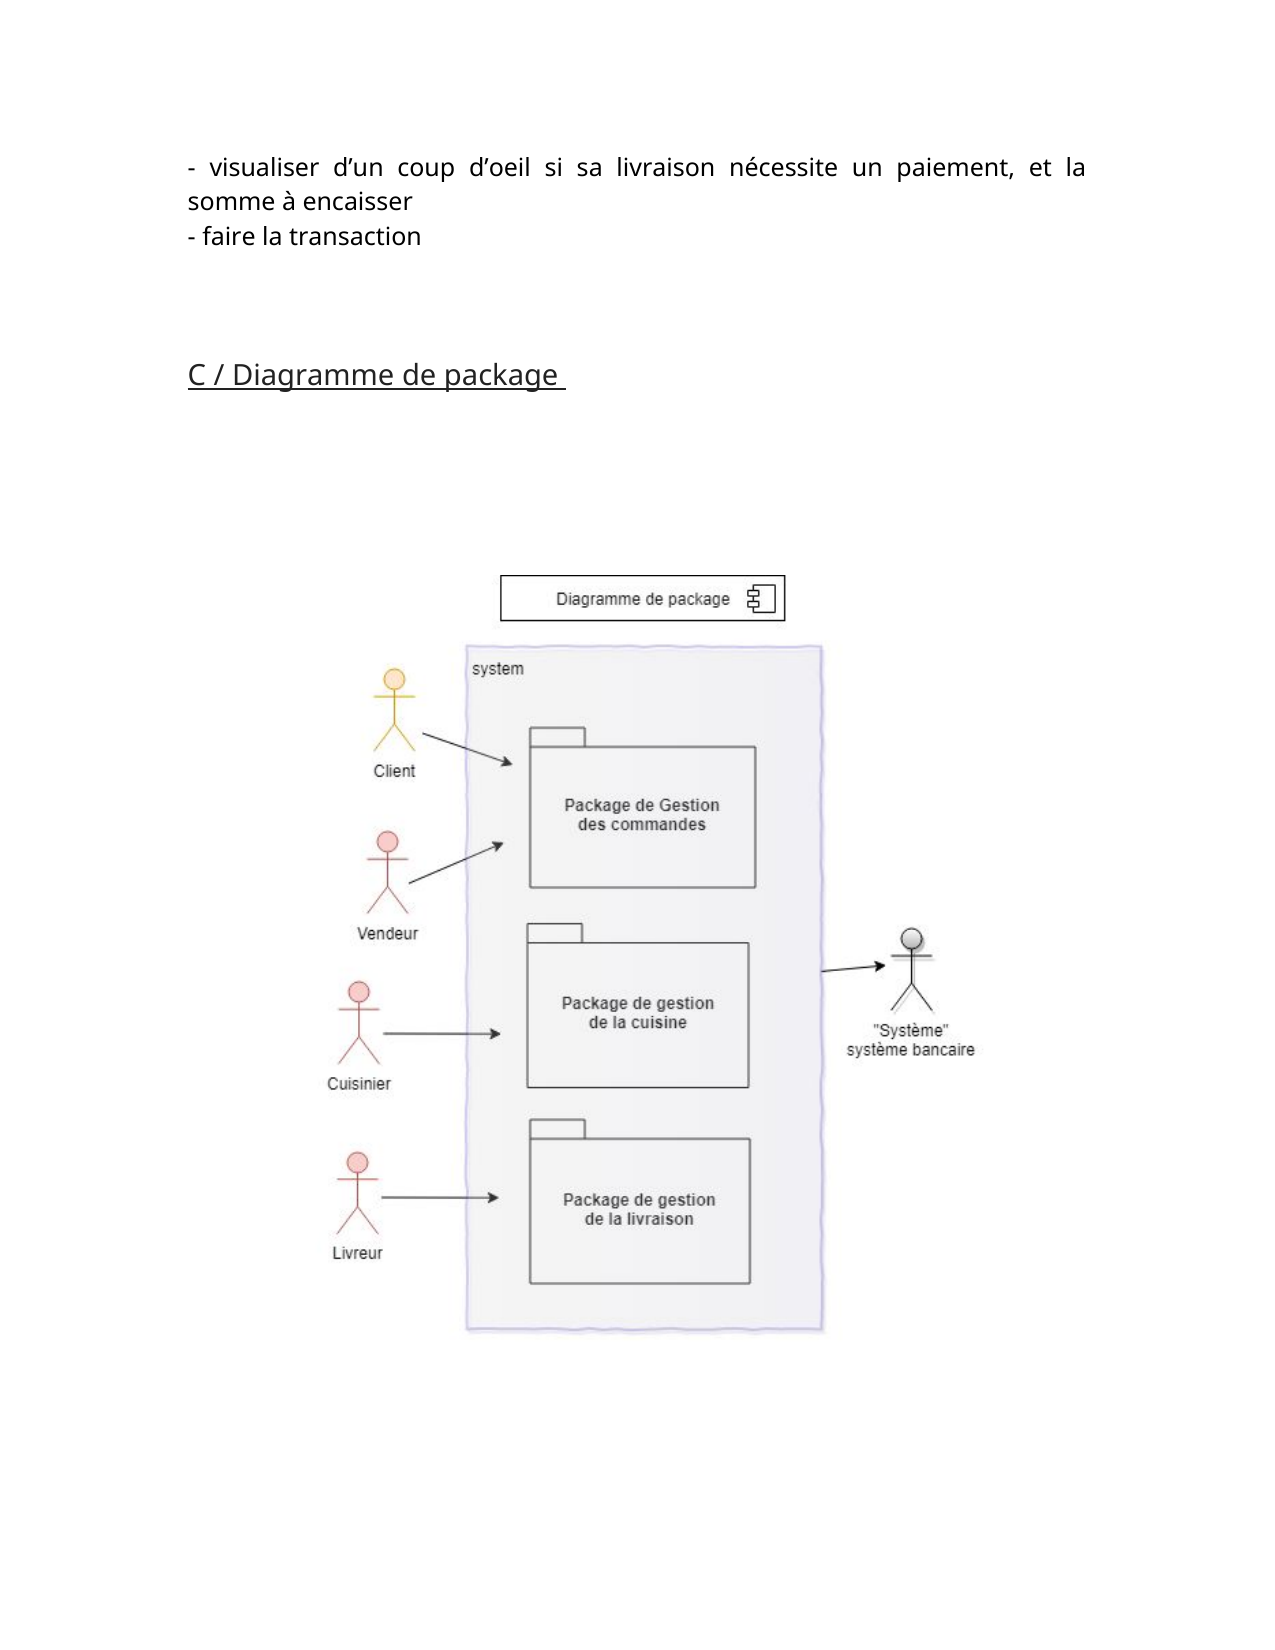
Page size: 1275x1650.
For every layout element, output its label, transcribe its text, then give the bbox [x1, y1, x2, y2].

text - visualiser d’un coup d’oeil si sa livraison nécessite un paiement, et la somme à encaisser [187, 150, 1087, 218]
text - faire la transaction [187, 218, 1087, 252]
picture [252, 575, 1023, 1367]
text C / Diagramme de package [187, 354, 1087, 394]
